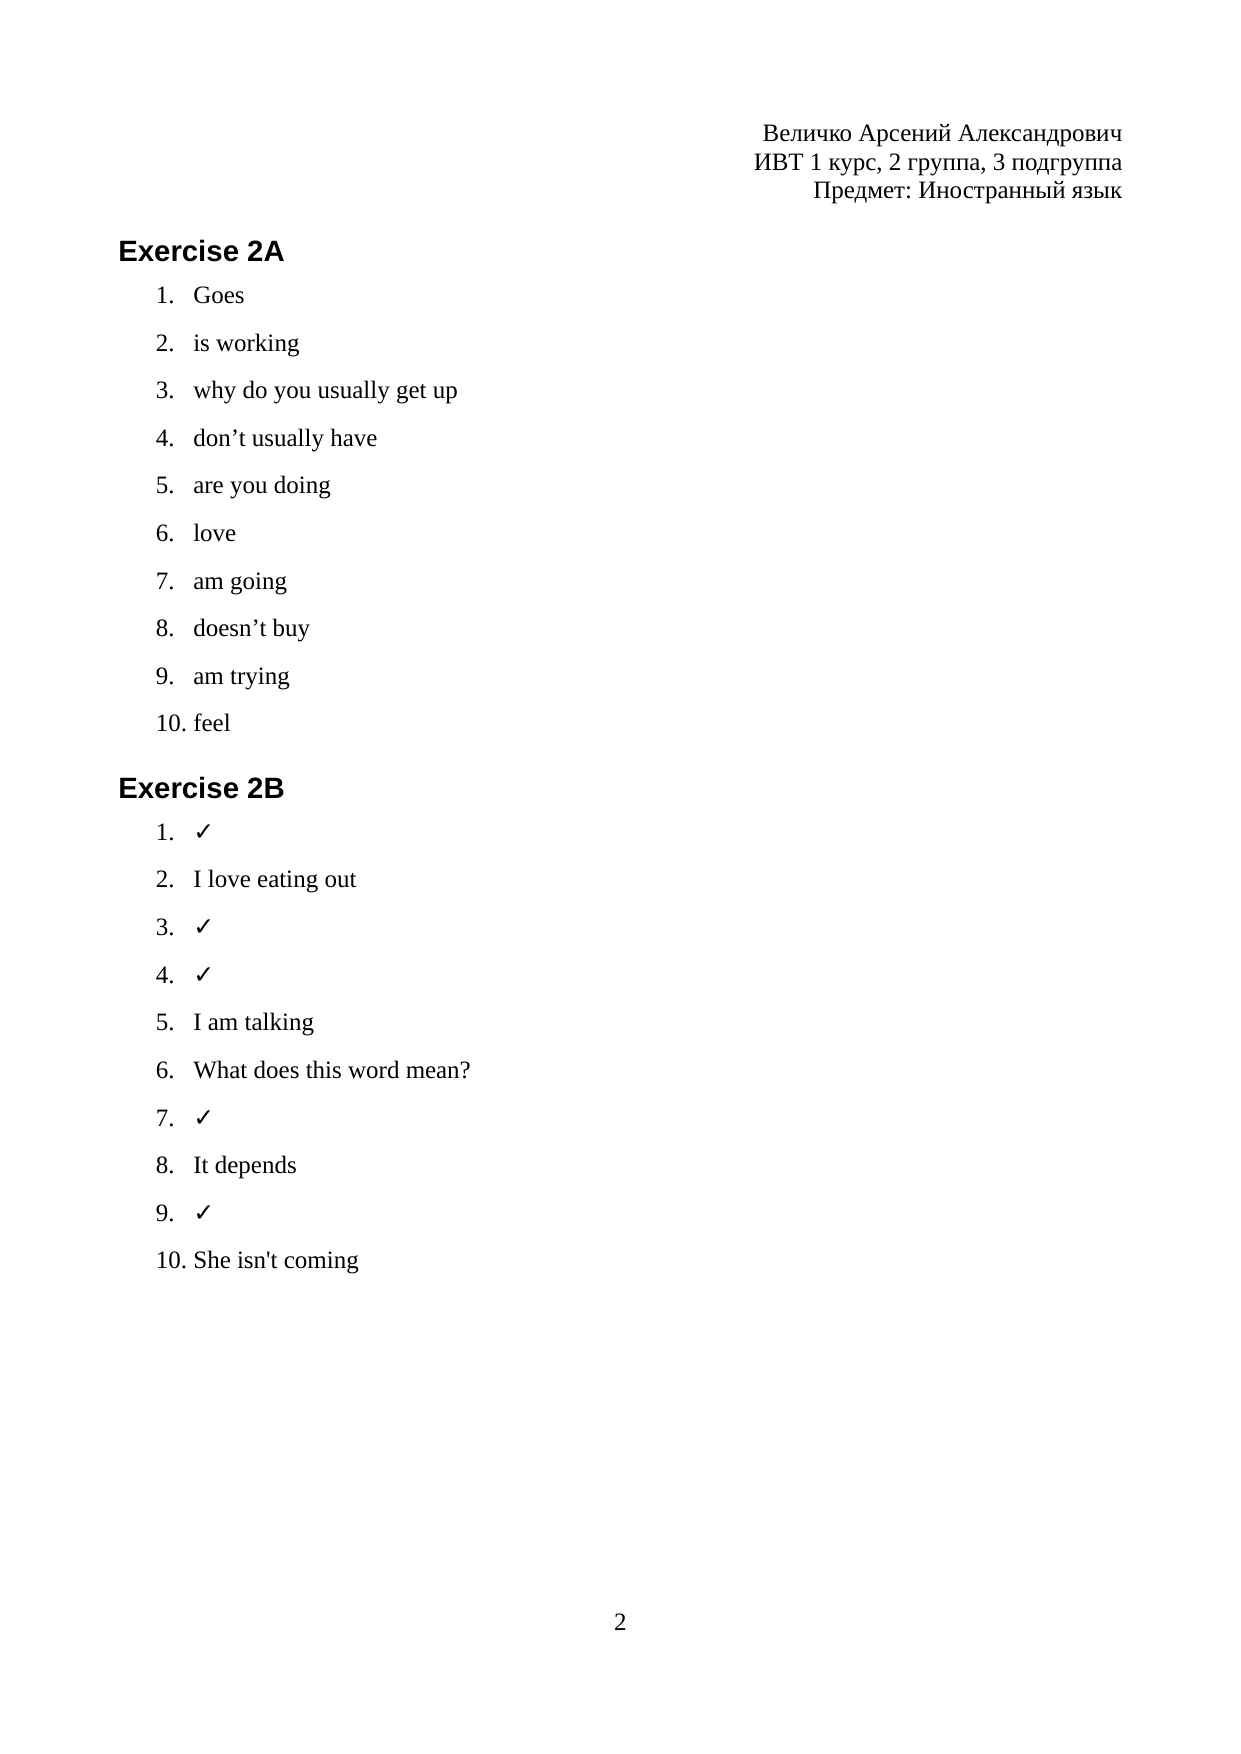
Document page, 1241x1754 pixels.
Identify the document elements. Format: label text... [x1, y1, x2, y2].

list ✓ [156, 1198, 1122, 1227]
list Goes [156, 280, 1122, 309]
list doesn’t buy [156, 613, 1122, 642]
list am trying [156, 661, 1122, 690]
list I am talking [156, 1007, 1122, 1036]
list ✓ [156, 817, 1122, 846]
list why do you usually get up [156, 375, 1122, 404]
list don’t usually have [156, 423, 1122, 452]
list is working [156, 328, 1122, 356]
list ✓ [156, 1103, 1122, 1131]
list ✓ [156, 912, 1122, 941]
list am going [156, 566, 1122, 594]
subtitle Exercise 2B [118, 771, 1122, 804]
list love [156, 518, 1122, 547]
list She isn't coming [156, 1245, 1122, 1274]
list ✓ [156, 960, 1122, 988]
list feel [156, 708, 1122, 737]
list What does this word mean? [156, 1055, 1122, 1084]
subtitle Exercise 2A [118, 234, 1122, 268]
list are you doing [156, 471, 1122, 499]
list It depends [156, 1150, 1122, 1179]
list I love eating out [156, 864, 1122, 893]
